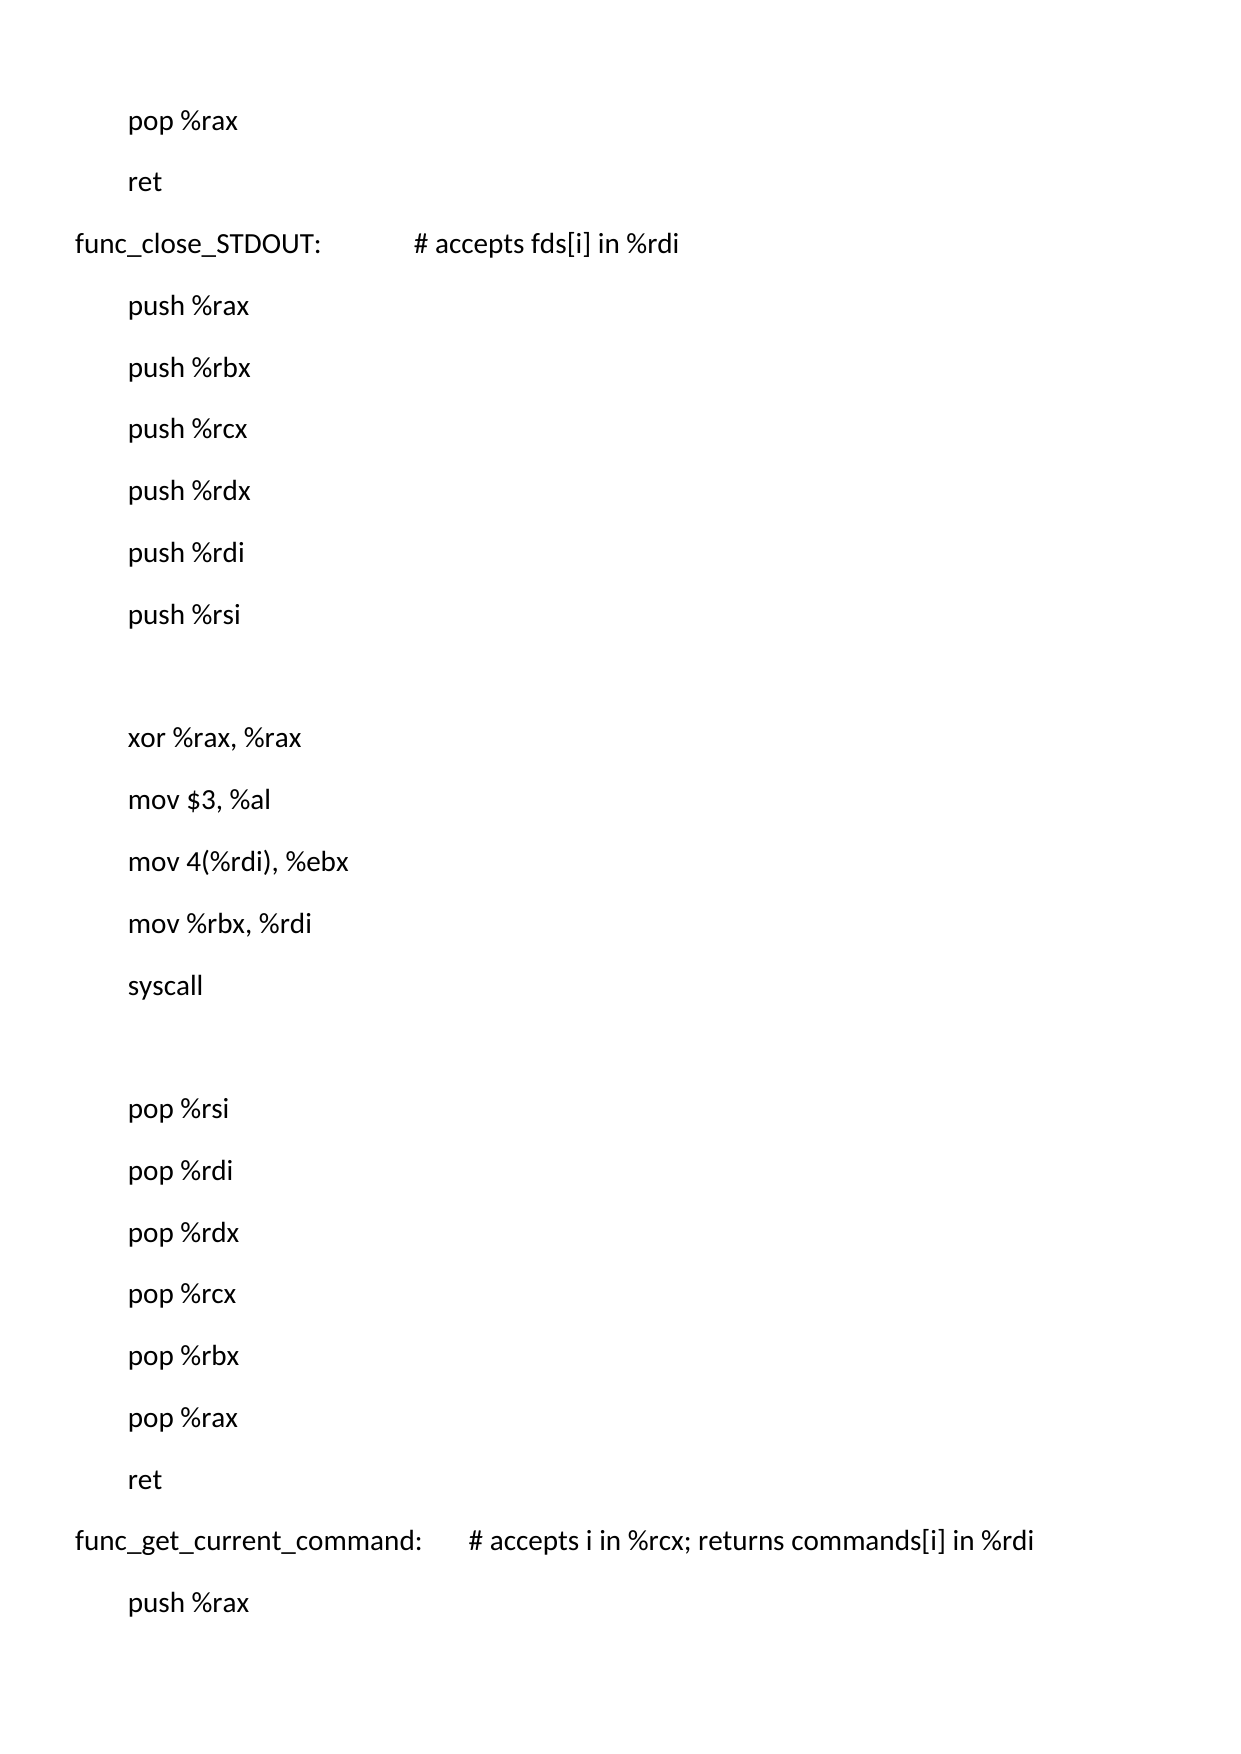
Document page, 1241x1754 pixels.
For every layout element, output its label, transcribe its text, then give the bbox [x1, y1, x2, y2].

text ret [75, 1461, 1165, 1496]
text push %rbx [75, 349, 1165, 384]
text pop %rax [75, 1399, 1165, 1434]
text pop %rsi [75, 1090, 1165, 1126]
text mov %rbx, %rdi [75, 905, 1165, 940]
text syscall [75, 967, 1165, 1002]
text pop %rdx [75, 1214, 1165, 1249]
text func_get_current_command: # accepts i in %rcx; returns commands[i] in %rdi [75, 1522, 1165, 1558]
text push %rax [75, 1584, 1165, 1620]
text func_close_STDOUT: # accepts fds[i] in %rdi [75, 225, 1165, 261]
text mov 4(%rdi), %ebx [75, 843, 1165, 879]
text xor %rax, %rax [75, 719, 1165, 755]
text ret [75, 163, 1165, 199]
text pop %rdi [75, 1152, 1165, 1187]
text pop %rax [75, 102, 1165, 137]
text pop %rbx [75, 1337, 1165, 1373]
text pop %rcx [75, 1275, 1165, 1311]
text mov $3, %al [75, 781, 1165, 817]
text push %rsi [75, 596, 1165, 632]
text push %rax [75, 287, 1165, 323]
text push %rdi [75, 534, 1165, 570]
text push %rdx [75, 472, 1165, 508]
text push %rcx [75, 411, 1165, 446]
